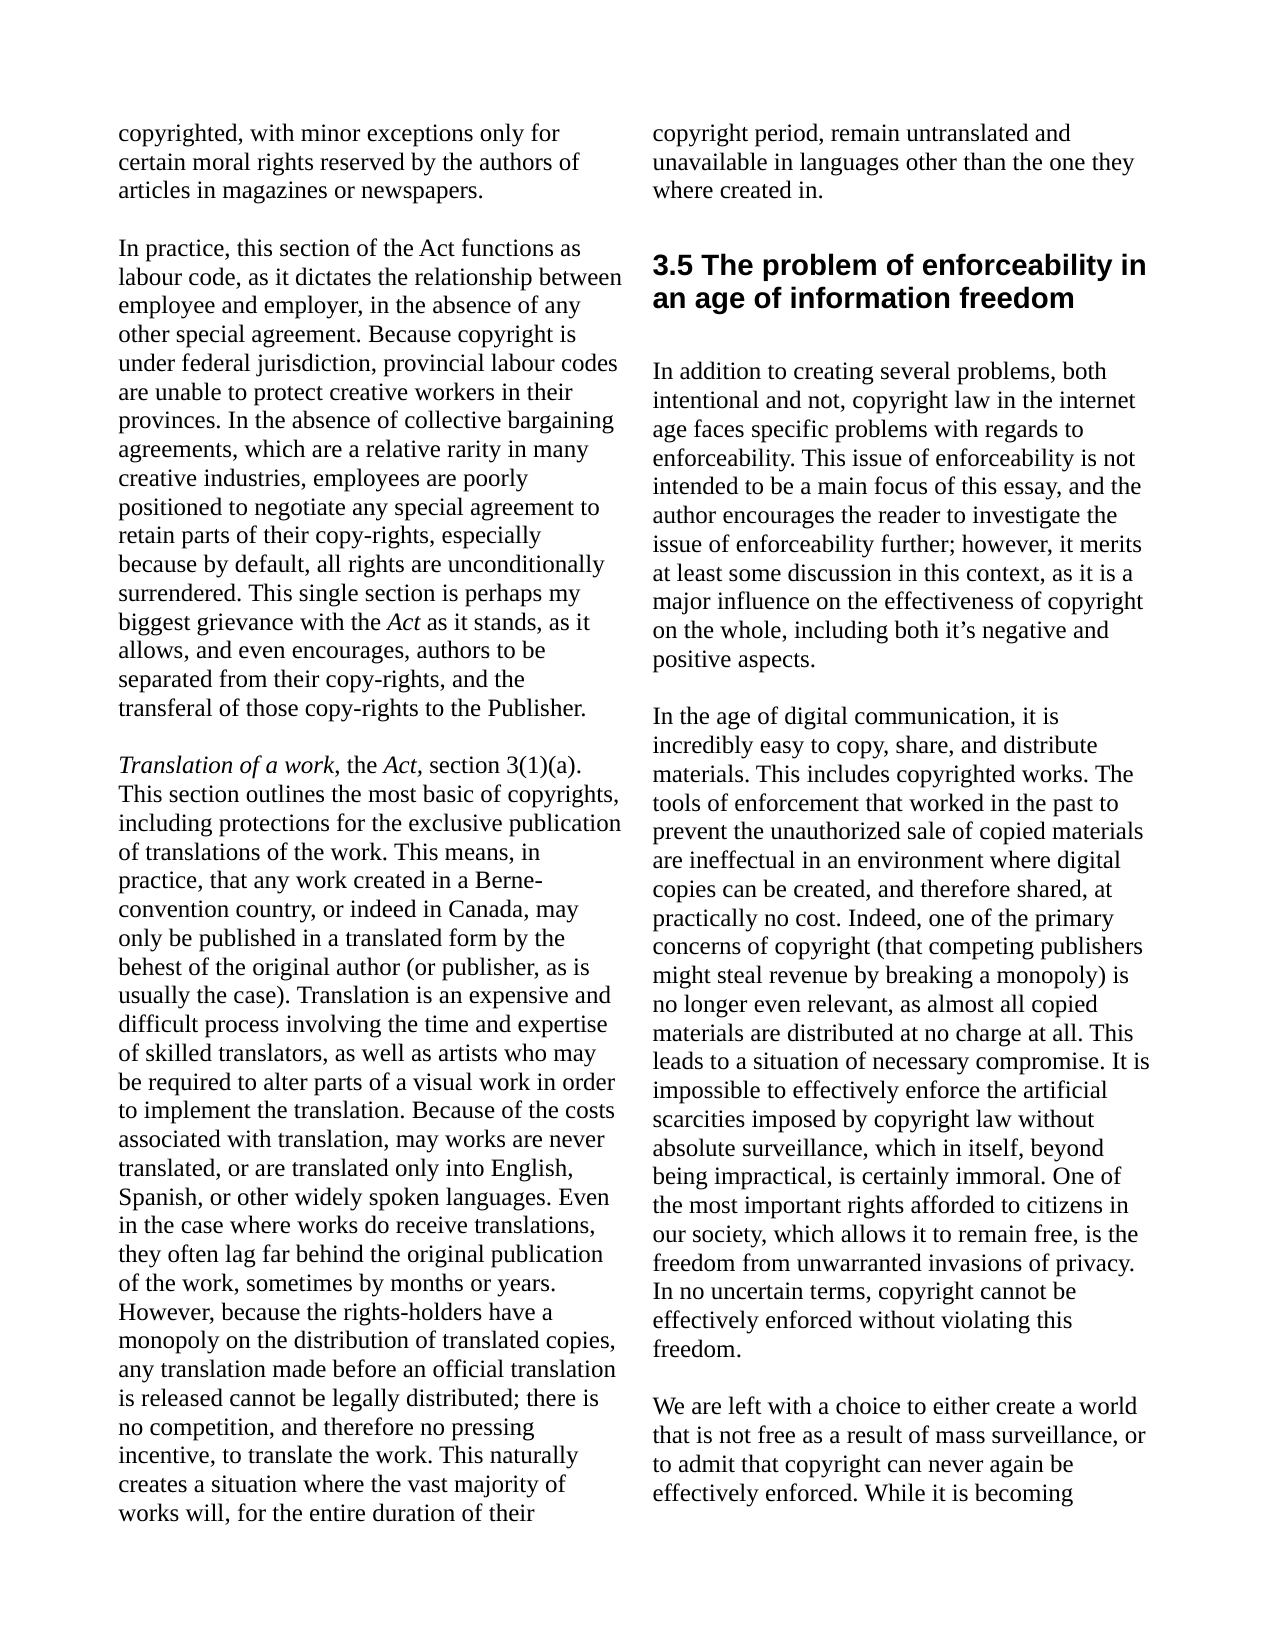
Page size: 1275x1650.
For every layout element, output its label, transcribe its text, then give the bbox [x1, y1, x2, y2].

text We are left with a choice to either create a world that is not free as a result of mass surveillance, or to admit that copyright can never again be effectively enforced. While it is becoming [652, 1391, 1157, 1506]
subtitle 3.5 The problem of enforceability in an age of information freedom [652, 248, 1157, 315]
text Translation of a work, the Act, section 3(1)(a). This section outlines the most basic of copyrights, including protections for the exclusive publication of translations of the work. This means, in practice, that any work created in a Berne-convention country, or indeed in Canada, may only be published in a translated form by the behest of the original author (or publisher, as is usually the case). Translation is an expensive and difficult process involving the time and expertise of skilled translators, as well as artists who may be required to alter parts of a visual work in order to implement the translation. Because of the costs associated with translation, may works are never translated, or are translated only into English, Spanish, or other widely spoken languages. Even in the case where works do receive translations, they often lag far behind the original publication of the work, sometimes by months or years. However, because the rights-holders have a monopoly on the distribution of translated copies, any translation made before an official translation is released cannot be legally distributed; there is no competition, and therefore no pressing incentive, to translate the work. This naturally creates a situation where the vast majority of works will, for the entire duration of their [118, 751, 623, 1527]
text In addition to creating several problems, both intentional and not, copyright law in the internet age faces specific problems with regards to enforceability. This issue of enforceability is not intended to be a main focus of this essay, and the author encourages the reader to investigate the issue of enforceability further; however, it merits at least some discussion in this context, as it is a major influence on the effectiveness of copyright on the whole, including both it’s negative and positive aspects. [652, 356, 1157, 673]
text copyright period, remain untranslated and unavailable in languages other than the one they where created in. [652, 118, 1157, 204]
text copyrighted, with minor exceptions only for certain moral rights reserved by the authors of articles in magazines or newspapers. [118, 118, 623, 204]
text In practice, this section of the Act functions as labour code, as it dictates the relationship between employee and employer, in the absence of any other special agreement. Because copyright is under federal jurisdiction, provincial labour codes are unable to protect creative workers in their provinces. In the absence of collective bargaining agreements, which are a relative rarity in many creative industries, employees are poorly positioned to negotiate any special agreement to retain parts of their copy-rights, especially because by default, all rights are unconditionally surrendered. This single section is perhaps my biggest grievance with the Act as it stands, as it allows, and even encourages, authors to be separated from their copy-rights, and the transferal of those copy-rights to the Publisher. [118, 233, 623, 722]
text In the age of digital communication, it is incredibly easy to copy, share, and distribute materials. This includes copyrighted works. The tools of enforcement that worked in the past to prevent the unauthorized sale of copied materials are ineffectual in an environment where digital copies can be created, and therefore shared, at practically no cost. Indeed, one of the primary concerns of copyright (that competing publishers might steal revenue by breaking a monopoly) is no longer even relevant, as almost all copied materials are distributed at no charge at all. This leads to a situation of necessary compromise. It is impossible to effectively enforce the artificial scarcities imposed by copyright law without absolute surveillance, which in itself, beyond being impractical, is certainly immoral. One of the most important rights afforded to citizens in our society, which allows it to remain free, is the freedom from unwarranted invasions of privacy. In no uncertain terms, copyright cannot be effectively enforced without violating this freedom. [652, 701, 1157, 1363]
